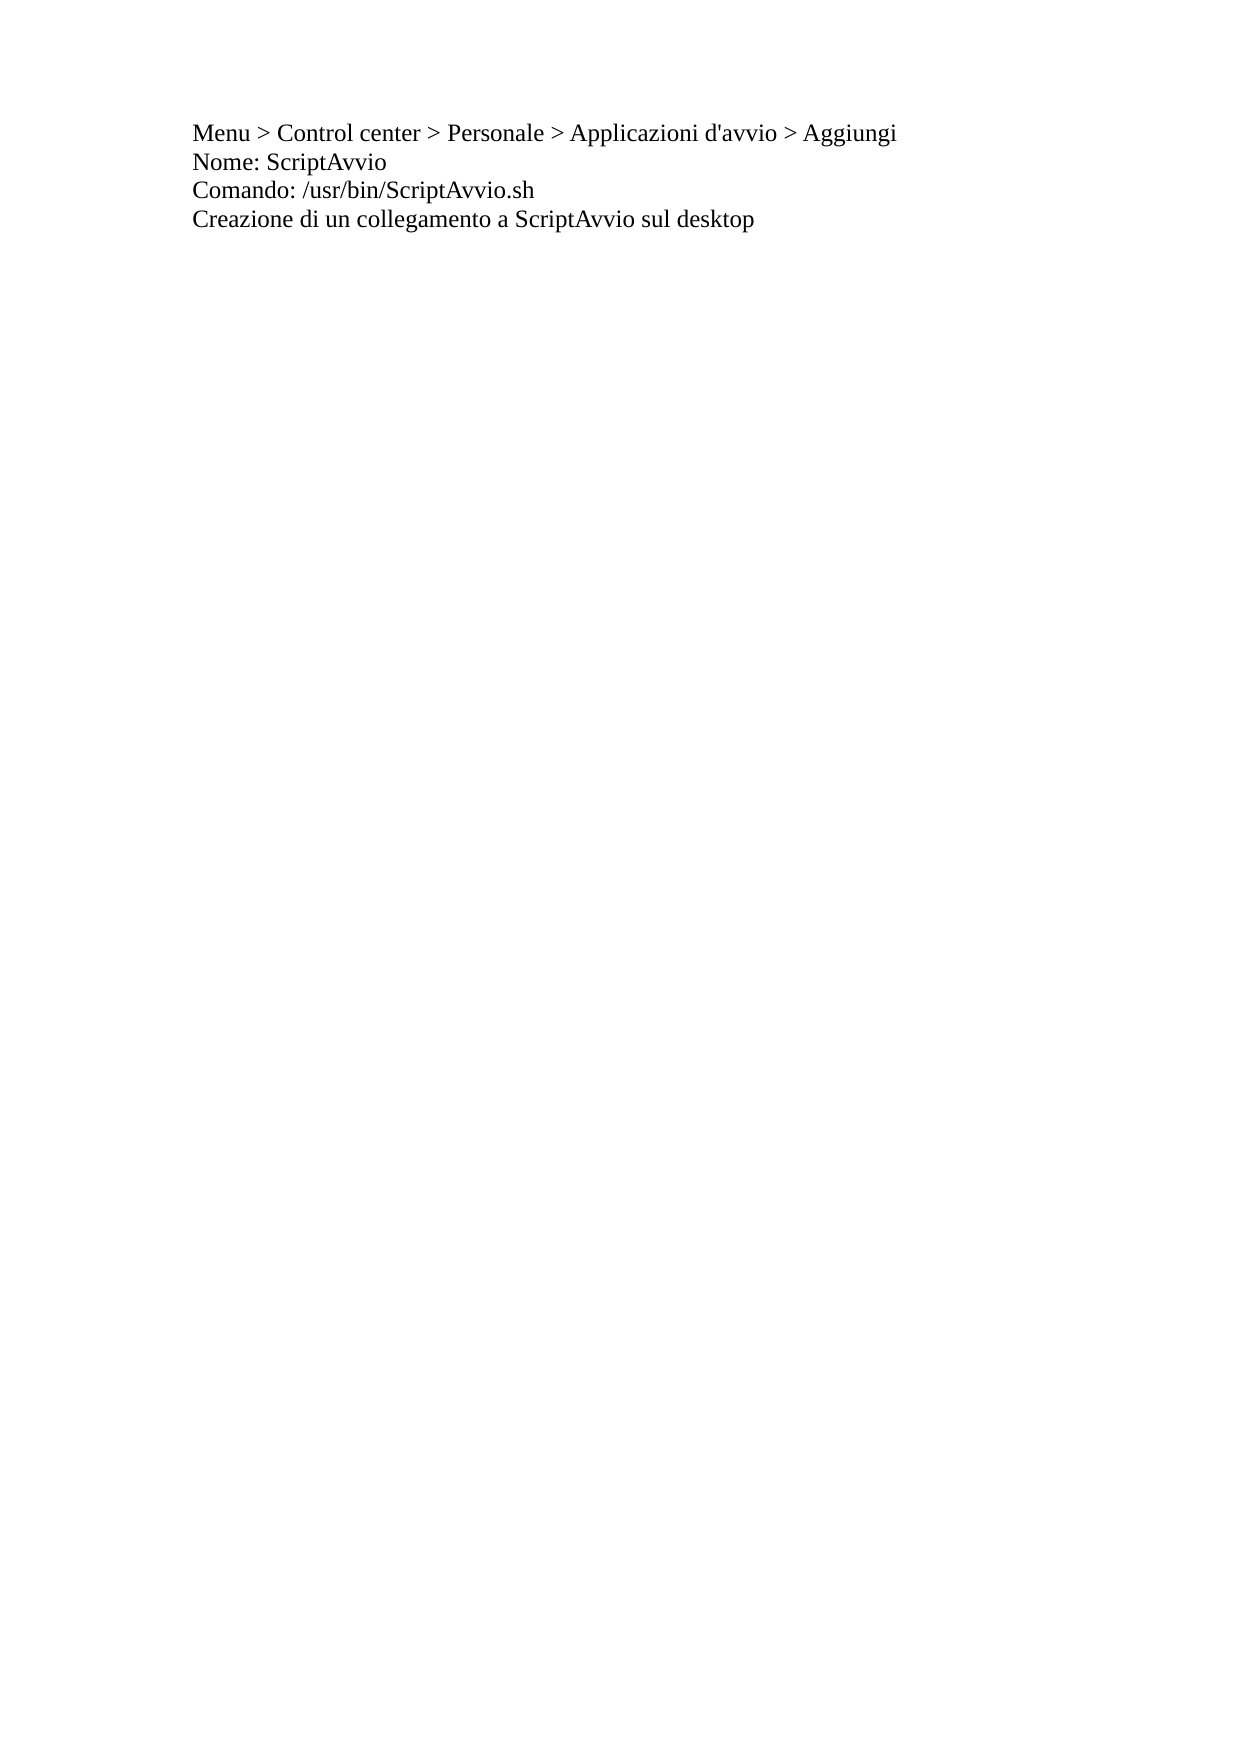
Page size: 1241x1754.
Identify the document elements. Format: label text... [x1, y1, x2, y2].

text Menu > Control center > Personale > Applicazioni d'avvio > Aggiungi [118, 118, 1122, 147]
text Comando: /usr/bin/ScriptAvvio.sh [118, 176, 1122, 204]
text Nome: ScriptAvvio [118, 147, 1122, 176]
text Creazione di un collegamento a ScriptAvvio sul desktop [118, 204, 1122, 233]
